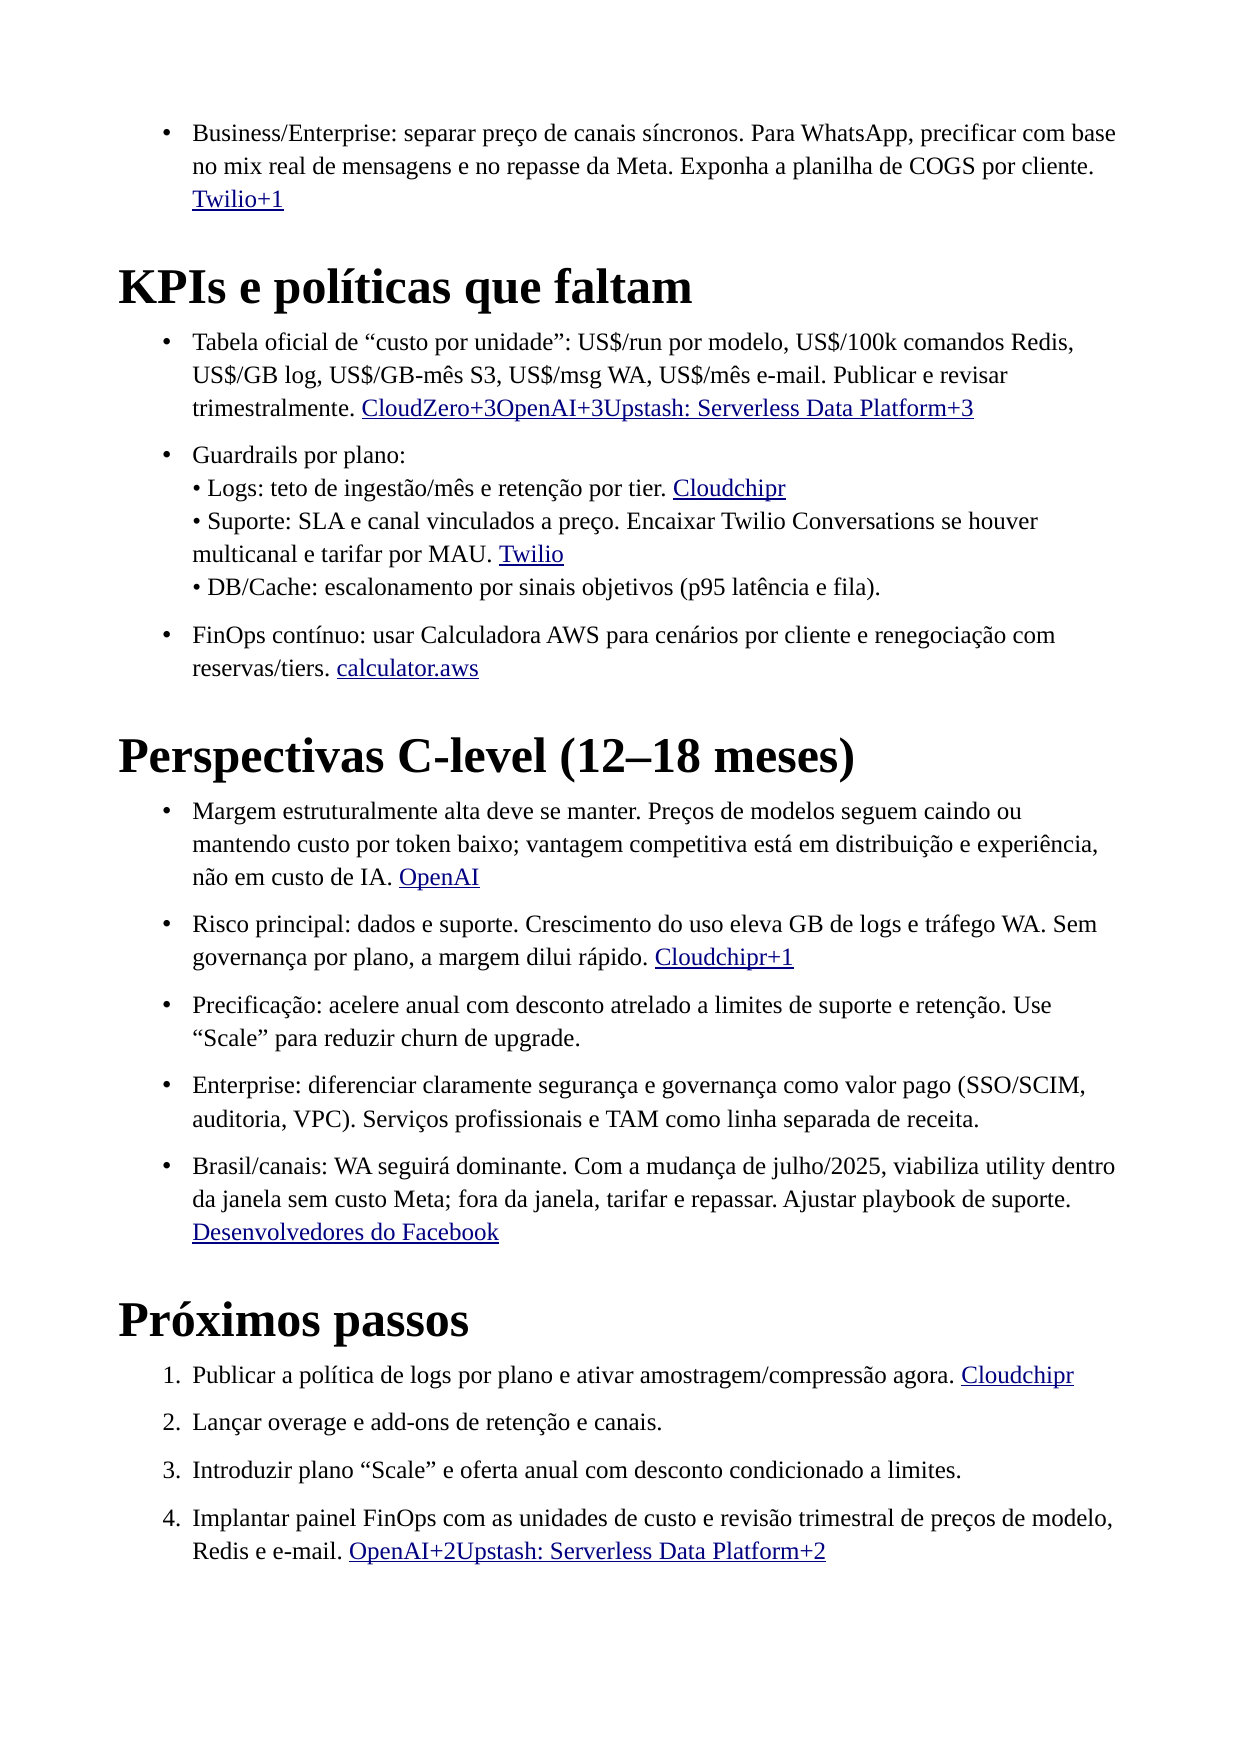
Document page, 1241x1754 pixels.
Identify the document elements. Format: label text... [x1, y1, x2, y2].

list Publicar a política de logs por plano e ativar amostragem/compressão agora. Cloudchipr [162, 1360, 1122, 1389]
list Introduzir plano “Scale” e oferta anual com desconto condicionado a limites. [162, 1455, 1122, 1484]
subtitle KPIs e políticas que faltam [118, 257, 1122, 314]
subtitle Perspectivas C-level (12–18 meses) [118, 726, 1122, 783]
list Lançar overage e add-ons de retenção e canais. [162, 1407, 1122, 1436]
list FinOps contínuo: usar Calculadora AWS para cenários por cliente e renegociação com reservas/tiers. calculator.aws [162, 620, 1122, 682]
list Business/Enterprise: separar preço de canais síncronos. Para WhatsApp, precificar com base no mix real de mensagens e no repasse da Meta. Exponha a planilha de COGS por cliente. Twilio+1 [162, 118, 1122, 213]
list Implantar painel FinOps com as unidades de custo e revisão trimestral de preços de modelo, Redis e e-mail. OpenAI+2Upstash: Serverless Data Platform+2 [162, 1503, 1122, 1564]
list Risco principal: dados e suporte. Crescimento do uso eleva GB de logs e tráfego WA. Sem governança por plano, a margem dilui rápido. Cloudchipr+1 [162, 909, 1122, 971]
list Guardrails por plano: • Logs: teto de ingestão/mês e retenção por tier. Cloudchipr • Suporte: SLA e canal vinculados a preço. Encaixar Twilio Conversations se houver multicanal e tarifar por MAU. Twilio • DB/Cache: escalonamento por sinais objetivos (p95 latência e fila). [162, 440, 1122, 601]
list Brasil/canais: WA seguirá dominante. Com a mudança de julho/2025, viabiliza utility dentro da janela sem custo Meta; fora da janela, tarifar e repassar. Ajustar playbook de suporte. Desenvolvedores do Facebook [162, 1151, 1122, 1246]
list Margem estruturalmente alta deve se manter. Preços de modelos seguem caindo ou mantendo custo por token baixo; vantagem competitiva está em distribuição e experiência, não em custo de IA. OpenAI [162, 796, 1122, 891]
list Tabela oficial de “custo por unidade”: US$/run por modelo, US$/100k comandos Redis, US$/GB log, US$/GB-mês S3, US$/msg WA, US$/mês e-mail. Publicar e revisar trimestralmente. CloudZero+3OpenAI+3Upstash: Serverless Data Platform+3 [162, 327, 1122, 422]
list Enterprise: diferenciar claramente segurança e governança como valor pago (SSO/SCIM, auditoria, VPC). Serviços profissionais e TAM como linha separada de receita. [162, 1071, 1122, 1132]
subtitle Próximos passos [118, 1290, 1122, 1347]
list Precificação: acelere anual com desconto atrelado a limites de suporte e retenção. Use “Scale” para reduzir churn de upgrade. [162, 990, 1122, 1052]
